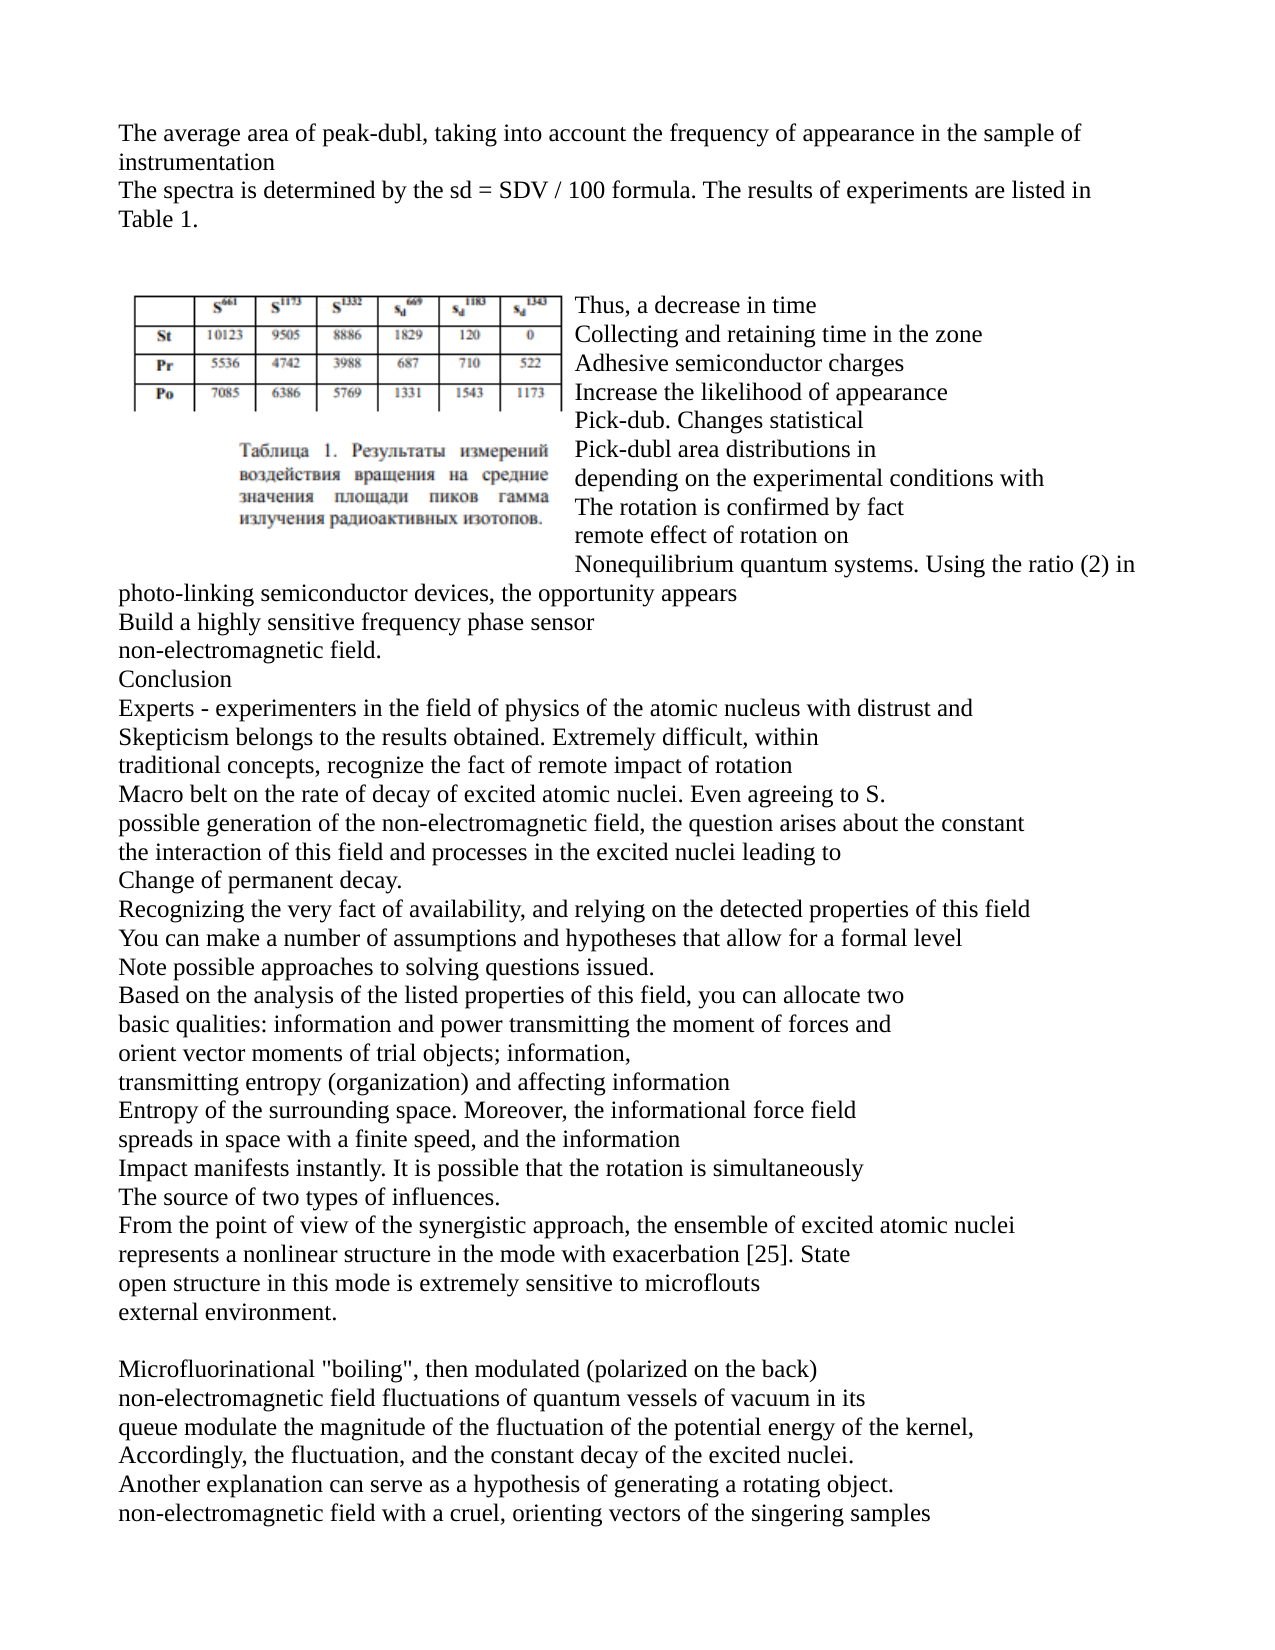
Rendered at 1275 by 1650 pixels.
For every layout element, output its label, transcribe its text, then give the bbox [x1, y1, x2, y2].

text Note possible approaches to solving questions issued. [118, 952, 1157, 981]
text Thus, a decrease in time [575, 291, 1157, 319]
text Pick-dubl area distributions in [575, 434, 1157, 463]
text transmitting entropy (organization) and affecting information [118, 1067, 1157, 1096]
text From the point of view of the synergistic approach, the ensemble of excited atomic nuclei [118, 1211, 1157, 1239]
text depending on the experimental conditions with [575, 463, 1157, 492]
text Experts - experimenters in the field of physics of the atomic nucleus with distrust and [118, 693, 1157, 722]
text orient vector moments of trial objects; information, [118, 1038, 1157, 1067]
text basic qualities: information and power transmitting the moment of forces and [118, 1009, 1157, 1038]
text Collecting and retaining time in the zone [575, 319, 1157, 348]
text remote effect of rotation on [575, 521, 1157, 549]
text photo-linking semiconductor devices, the opportunity appears [118, 578, 1157, 607]
text Change of permanent decay. [118, 866, 1157, 894]
text the interaction of this field and processes in the excited nuclei leading to [118, 837, 1157, 866]
picture [115, 285, 575, 565]
text The source of two types of influences. [118, 1182, 1157, 1211]
text Nonequilibrium quantum systems. Using the ratio (2) in [118, 549, 1157, 578]
text external environment. [118, 1297, 1157, 1326]
text Table 1. [118, 204, 1157, 233]
text Accordingly, the fluctuation, and the constant decay of the excited nuclei. [118, 1441, 1157, 1469]
text spreads in space with a finite speed, and the information [118, 1124, 1157, 1153]
text The average area of peak-dubl, taking into account the frequency of appearance in the sample of instrumentation [118, 118, 1157, 176]
text Impact manifests instantly. It is possible that the rotation is simultaneously [118, 1153, 1157, 1182]
text Adhesive semiconductor charges [575, 348, 1157, 377]
text Another explanation can serve as a hypothesis of generating a rotating object. [118, 1469, 1157, 1498]
text Conclusion [118, 664, 1157, 693]
text traditional concepts, recognize the fact of remote impact of rotation [118, 751, 1157, 779]
text Entropy of the surrounding space. Moreover, the informational force field [118, 1096, 1157, 1124]
text Increase the likelihood of appearance [575, 377, 1157, 406]
text non-electromagnetic field with a cruel, orienting vectors of the singering samples [118, 1498, 1157, 1527]
text The rotation is confirmed by fact [575, 492, 1157, 521]
text represents a nonlinear structure in the mode with exacerbation [25]. State [118, 1239, 1157, 1268]
text You can make a number of assumptions and hypotheses that allow for a formal level [118, 923, 1157, 952]
text Recognizing the very fact of availability, and relying on the detected properties of this field [118, 894, 1157, 923]
text The spectra is determined by the sd = SDV / 100 formula. The results of experiments are listed in [118, 176, 1157, 204]
text Skepticism belongs to the results obtained. Extremely difficult, within [118, 722, 1157, 751]
text Build a highly sensitive frequency phase sensor [118, 607, 1157, 636]
text Microfluorinational "boiling", then modulated (polarized on the back) [118, 1354, 1157, 1383]
text queue modulate the magnitude of the fluctuation of the potential energy of the kernel, [118, 1412, 1157, 1441]
text possible generation of the non-electromagnetic field, the question arises about the constant [118, 808, 1157, 837]
text Based on the analysis of the listed properties of this field, you can allocate two [118, 981, 1157, 1009]
text Macro belt on the rate of decay of excited atomic nuclei. Even agreeing to S. [118, 779, 1157, 808]
text open structure in this mode is extremely sensitive to microflouts [118, 1268, 1157, 1297]
text non-electromagnetic field. [118, 636, 1157, 664]
text Pick-dub. Changes statistical [575, 406, 1157, 434]
text non-electromagnetic field fluctuations of quantum vessels of vacuum in its [118, 1383, 1157, 1412]
